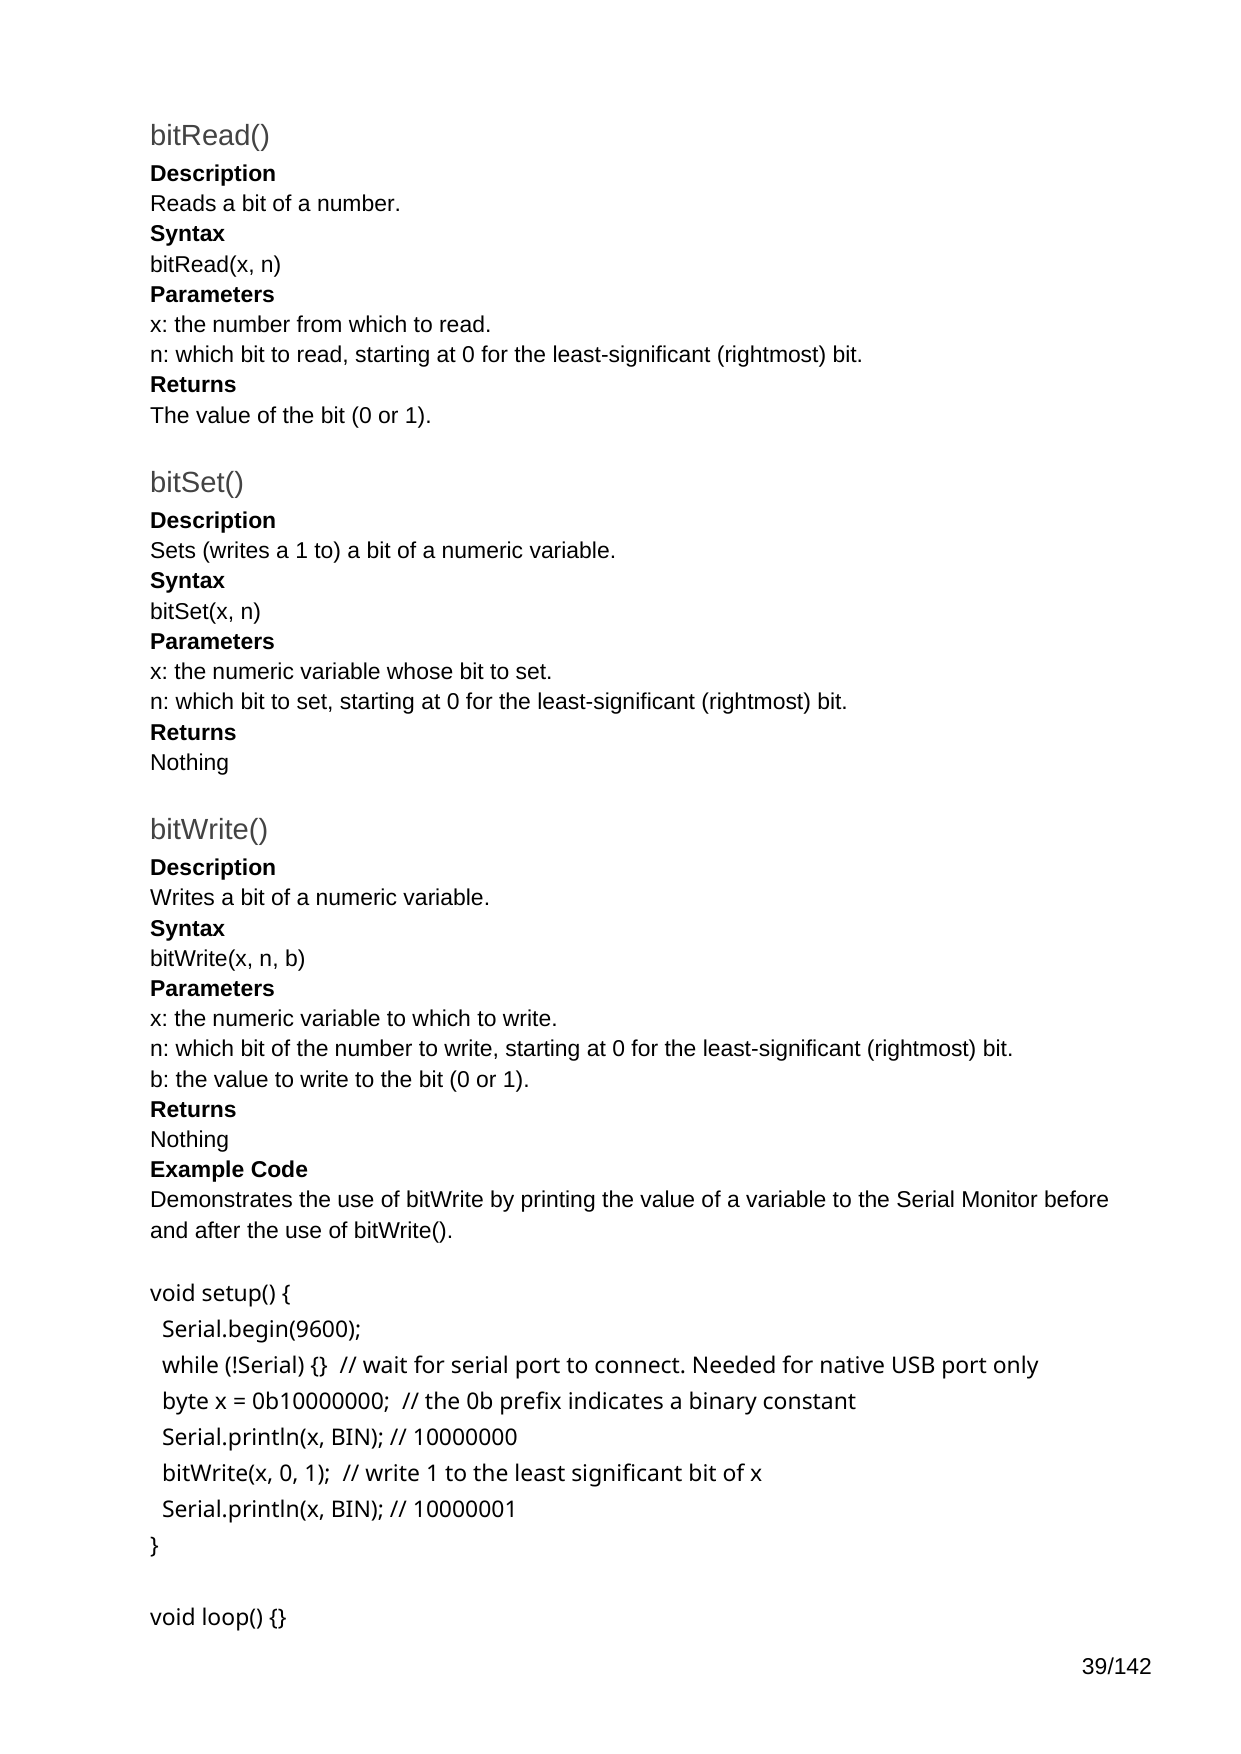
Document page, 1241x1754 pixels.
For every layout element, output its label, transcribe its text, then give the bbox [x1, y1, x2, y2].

subtitle bitSet() [150, 465, 1152, 499]
text Parameters [150, 281, 1152, 307]
text void setup() { [150, 1277, 1152, 1308]
text b: the value to write to the bit (0 or 1). [150, 1066, 1152, 1092]
text Syntax [150, 567, 1152, 594]
text Description [150, 854, 1152, 880]
text bitWrite(x, 0, 1); // write 1 to the least significant bit of x [150, 1457, 1152, 1488]
text bitWrite(x, n, b) [150, 945, 1152, 971]
text Sets (writes a 1 to) a bit of a numeric variable. [150, 537, 1152, 563]
text Writes a bit of a numeric variable. [150, 884, 1152, 911]
text void loop() {} [150, 1600, 1152, 1632]
text Syntax [150, 220, 1152, 247]
text Parameters [150, 975, 1152, 1001]
text The value of the bit (0 or 1). [150, 402, 1152, 428]
text Syntax [150, 914, 1152, 941]
text x: the numeric variable to which to write. [150, 1005, 1152, 1031]
text bitSet(x, n) [150, 598, 1152, 624]
text Parameters [150, 628, 1152, 654]
text x: the number from which to read. [150, 311, 1152, 337]
subtitle bitWrite() [150, 812, 1152, 846]
text Serial.println(x, BIN); // 10000001 [150, 1493, 1152, 1524]
text Returns [150, 718, 1152, 745]
text Returns [150, 371, 1152, 398]
text Serial.begin(9600); [150, 1313, 1152, 1344]
text Demonstrates the use of bitWrite by printing the value of a variable to the Serial Monitor before and after the use of bitWrite(). [150, 1186, 1152, 1243]
text n: which bit to read, starting at 0 for the least-significant (rightmost) bit. [150, 341, 1152, 367]
text Reads a bit of a number. [150, 190, 1152, 216]
text Example Code [150, 1156, 1152, 1182]
text Serial.println(x, BIN); // 10000000 [150, 1421, 1152, 1452]
text Nothing [150, 749, 1152, 775]
text x: the numeric variable whose bit to set. [150, 658, 1152, 684]
text Description [150, 160, 1152, 186]
text bitRead(x, n) [150, 251, 1152, 277]
text n: which bit to set, starting at 0 for the least-significant (rightmost) bit. [150, 688, 1152, 714]
text Description [150, 507, 1152, 533]
text byte x = 0b10000000; // the 0b prefix indicates a binary constant [150, 1385, 1152, 1416]
text while (!Serial) {} // wait for serial port to connect. Needed for native USB port only [150, 1349, 1152, 1380]
subtitle bitRead() [150, 118, 1152, 152]
text } [150, 1528, 1152, 1560]
text n: which bit of the number to write, starting at 0 for the least-significant (rightmost) bit. [150, 1035, 1152, 1062]
text Returns [150, 1096, 1152, 1122]
text Nothing [150, 1126, 1152, 1152]
